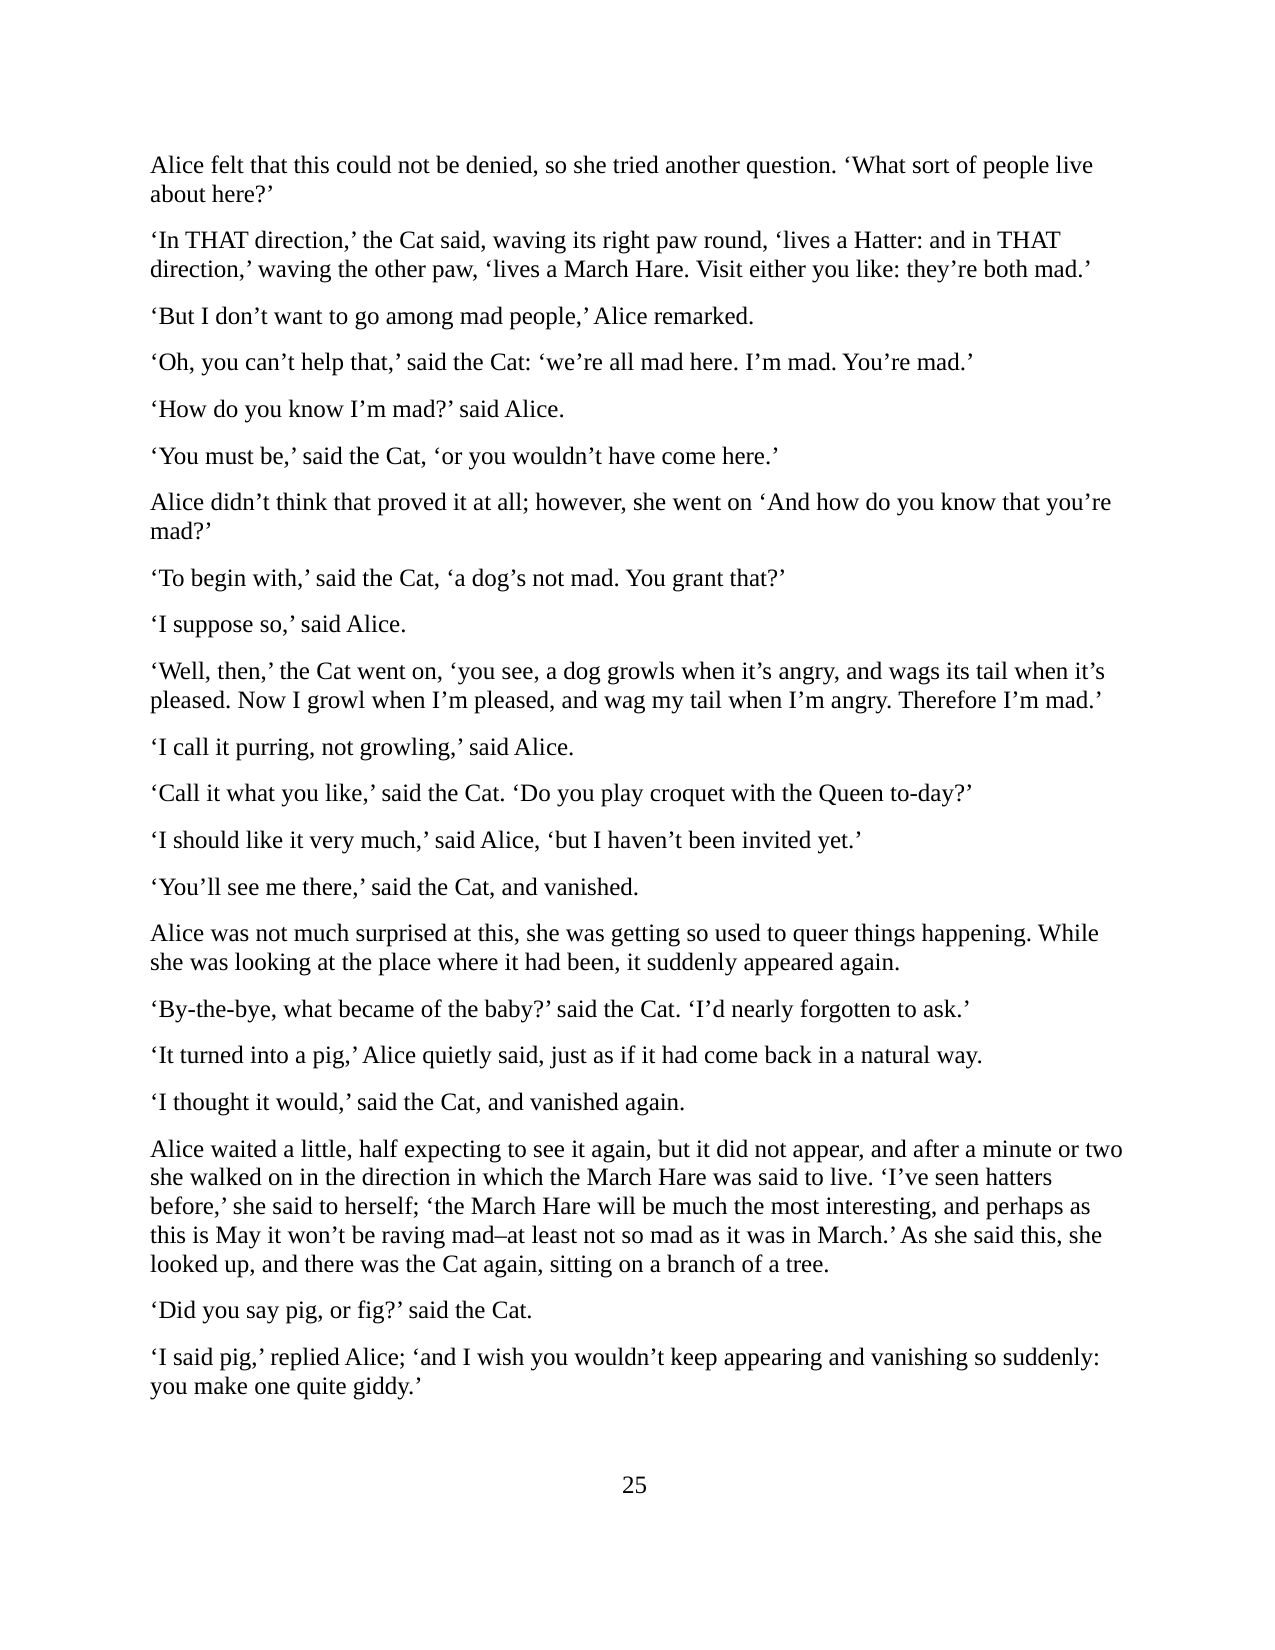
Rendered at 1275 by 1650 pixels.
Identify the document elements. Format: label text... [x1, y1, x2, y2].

text ‘Well, then,’ the Cat went on, ‘you see, a dog growls when it’s angry, and wags its tail when it’s pleased. Now I growl when I’m pleased, and wag my tail when I’m angry. Therefore I’m mad.’ [150, 656, 1125, 714]
text ‘To begin with,’ said the Cat, ‘a dog’s not mad. You grant that?’ [150, 563, 1125, 592]
text ‘Oh, you can’t help that,’ said the Cat: ‘we’re all mad here. I’m mad. You’re mad.’ [150, 347, 1125, 376]
text Alice didn’t think that proved it at all; however, she went on ‘And how do you know that you’re mad?’ [150, 487, 1125, 545]
text ‘It turned into a pig,’ Alice quietly said, just as if it had come back in a natural way. [150, 1040, 1125, 1069]
text ‘In THAT direction,’ the Cat said, waving its right paw round, ‘lives a Hatter: and in THAT direction,’ waving the other paw, ‘lives a March Hare. Visit either you like: they’re both mad.’ [150, 225, 1125, 283]
text ‘You’ll see me there,’ said the Cat, and vanished. [150, 872, 1125, 900]
text ‘I should like it very much,’ said Alice, ‘but I haven’t been invited yet.’ [150, 825, 1125, 854]
text Alice was not much surprised at this, she was getting so used to queer things happening. While she was looking at the place where it had been, it suddenly appeared again. [150, 918, 1125, 976]
text ‘I suppose so,’ said Alice. [150, 609, 1125, 638]
text Alice waited a little, half expecting to see it again, but it did not appear, and after a minute or two she walked on in the direction in which the March Hare was said to live. ‘I’ve seen hatters before,’ she said to herself; ‘the March Hare will be much the most interesting, and perhaps as this is May it won’t be raving mad–at least not so mad as it was in March.’ As she said this, she looked up, and there was the Cat again, sitting on a branch of a tree. [150, 1134, 1125, 1277]
text ‘I call it purring, not growling,’ said Alice. [150, 732, 1125, 760]
text ‘I thought it would,’ said the Cat, and vanished again. [150, 1087, 1125, 1116]
text ‘By-the-bye, what became of the baby?’ said the Cat. ‘I’d nearly forgotten to ask.’ [150, 994, 1125, 1022]
text ‘You must be,’ said the Cat, ‘or you wouldn’t have come here.’ [150, 441, 1125, 469]
text ‘How do you know I’m mad?’ said Alice. [150, 394, 1125, 423]
text ‘But I don’t want to go among mad people,’ Alice remarked. [150, 301, 1125, 329]
text Alice felt that this could not be denied, so she tried another question. ‘What sort of people live about here?’ [150, 150, 1125, 207]
text ‘Did you say pig, or fig?’ said the Cat. [150, 1295, 1125, 1324]
text ‘I said pig,’ replied Alice; ‘and I wish you wouldn’t keep appearing and vanishing so suddenly: you make one quite giddy.’ [150, 1342, 1125, 1399]
text ‘Call it what you like,’ said the Cat. ‘Do you play croquet with the Queen to-day?’ [150, 778, 1125, 807]
